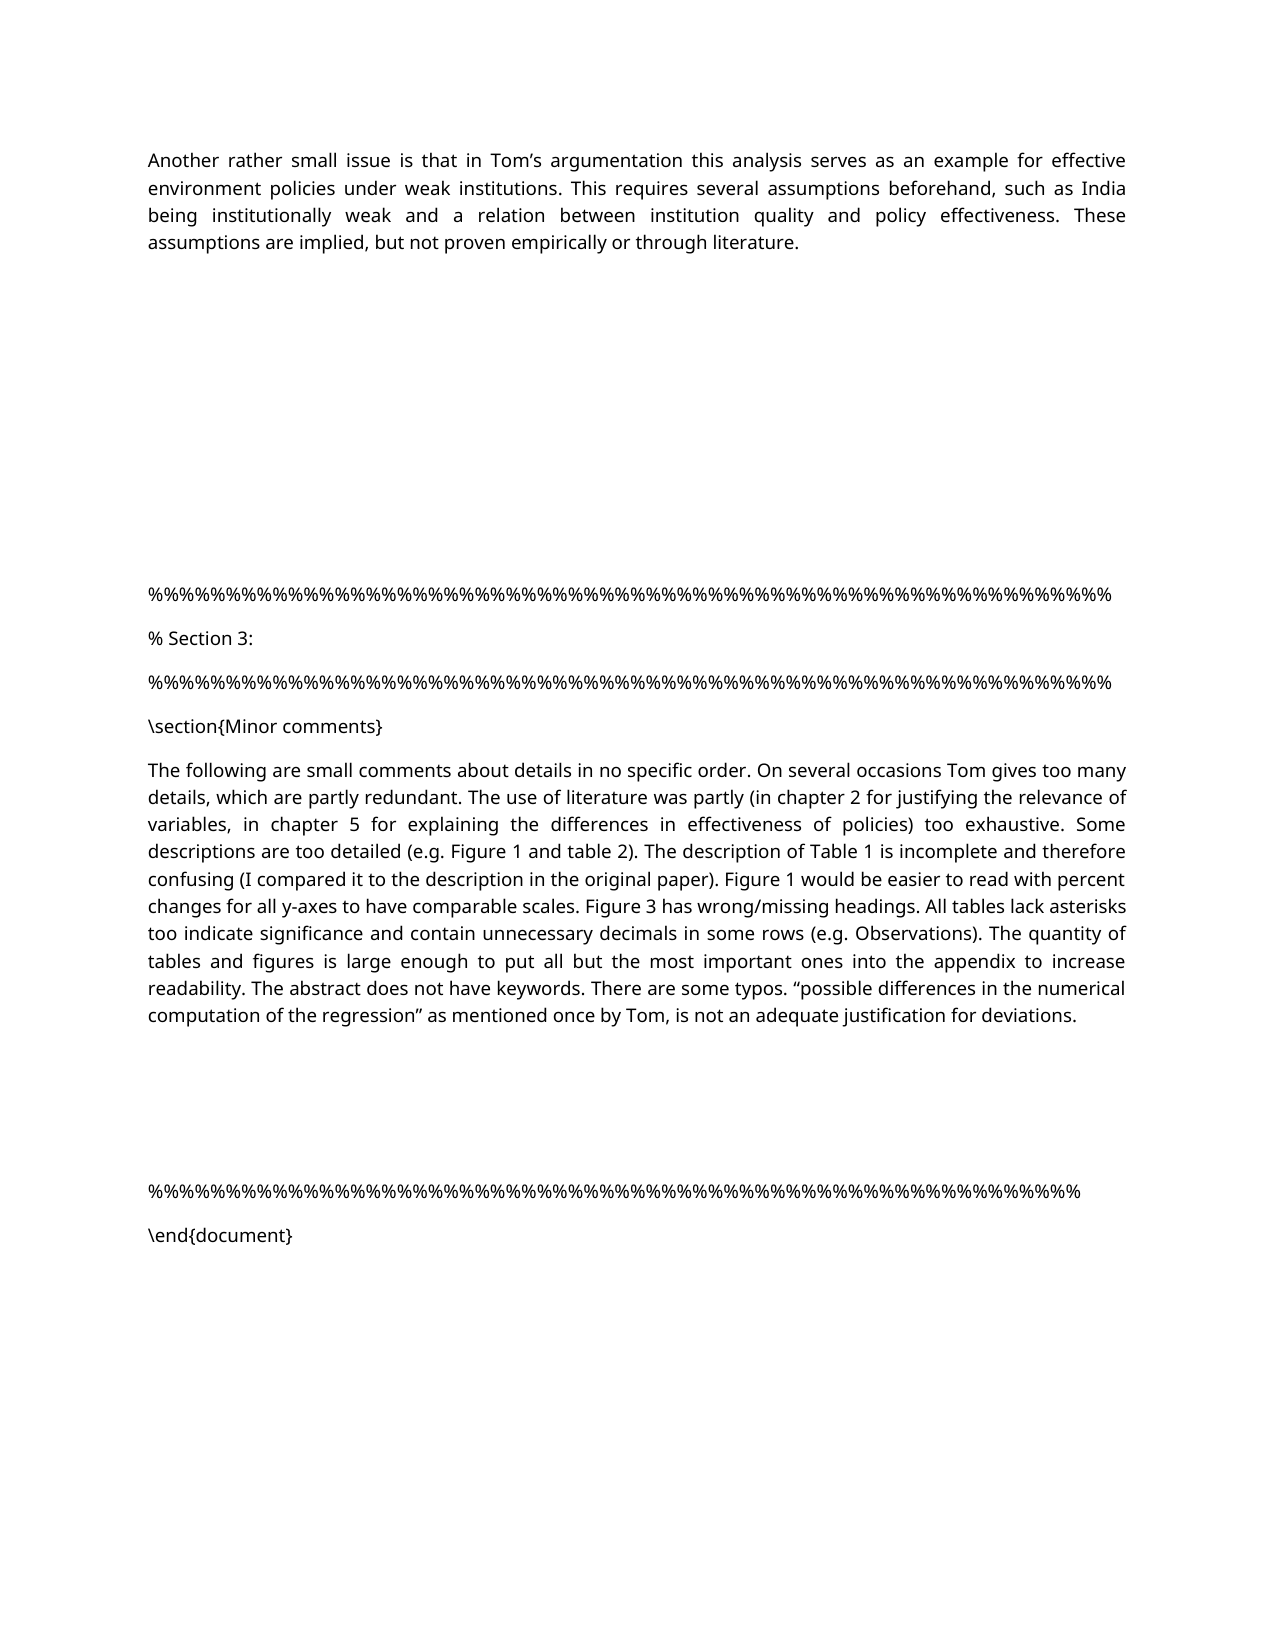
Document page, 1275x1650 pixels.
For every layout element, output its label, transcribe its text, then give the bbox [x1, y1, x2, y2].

text %%%%%%%%%%%%%%%%%%%%%%%%%%%%%%%%%%%%%%%%%%%%%%%%%%%%%%%%%%%% [148, 1178, 1127, 1204]
text Another rather small issue is that in Tom’s argumentation this analysis serves as an example for effective environment policies under weak institutions. This requires several assumptions beforehand, such as India being institutionally weak and a relation between institution quality and policy effectiveness. These assumptions are implied, but not proven empirically or through literature. [148, 148, 1127, 255]
text \end{document} [148, 1222, 1127, 1248]
text %%%%%%%%%%%%%%%%%%%%%%%%%%%%%%%%%%%%%%%%%%%%%%%%%%%%%%%%%%%%%% [148, 581, 1127, 607]
text % Section 3: [148, 625, 1127, 651]
text \section{Minor comments} [148, 713, 1127, 738]
text The following are small comments about details in no specific order. On several occasions Tom gives too many details, which are partly redundant. The use of literature was partly (in chapter 2 for justifying the relevance of variables, in chapter 5 for explaining the differences in effectiveness of policies) too exhaustive. Some descriptions are too detailed (e.g. Figure 1 and table 2). The description of Table 1 is incomplete and therefore confusing (I compared it to the description in the original paper). Figure 1 would be easier to read with percent changes for all y-axes to have comparable scales. Figure 3 has wrong/missing headings. All tables lack asterisks too indicate significance and contain unnecessary decimals in some rows (e.g. Observations). The quantity of tables and figures is large enough to put all but the most important ones into the appendix to increase readability. The abstract does not have keywords. There are some typos. “possible differences in the numerical computation of the regression” as mentioned once by Tom, is not an adequate justification for deviations. [148, 757, 1127, 1028]
text %%%%%%%%%%%%%%%%%%%%%%%%%%%%%%%%%%%%%%%%%%%%%%%%%%%%%%%%%%%%%% [148, 669, 1127, 694]
